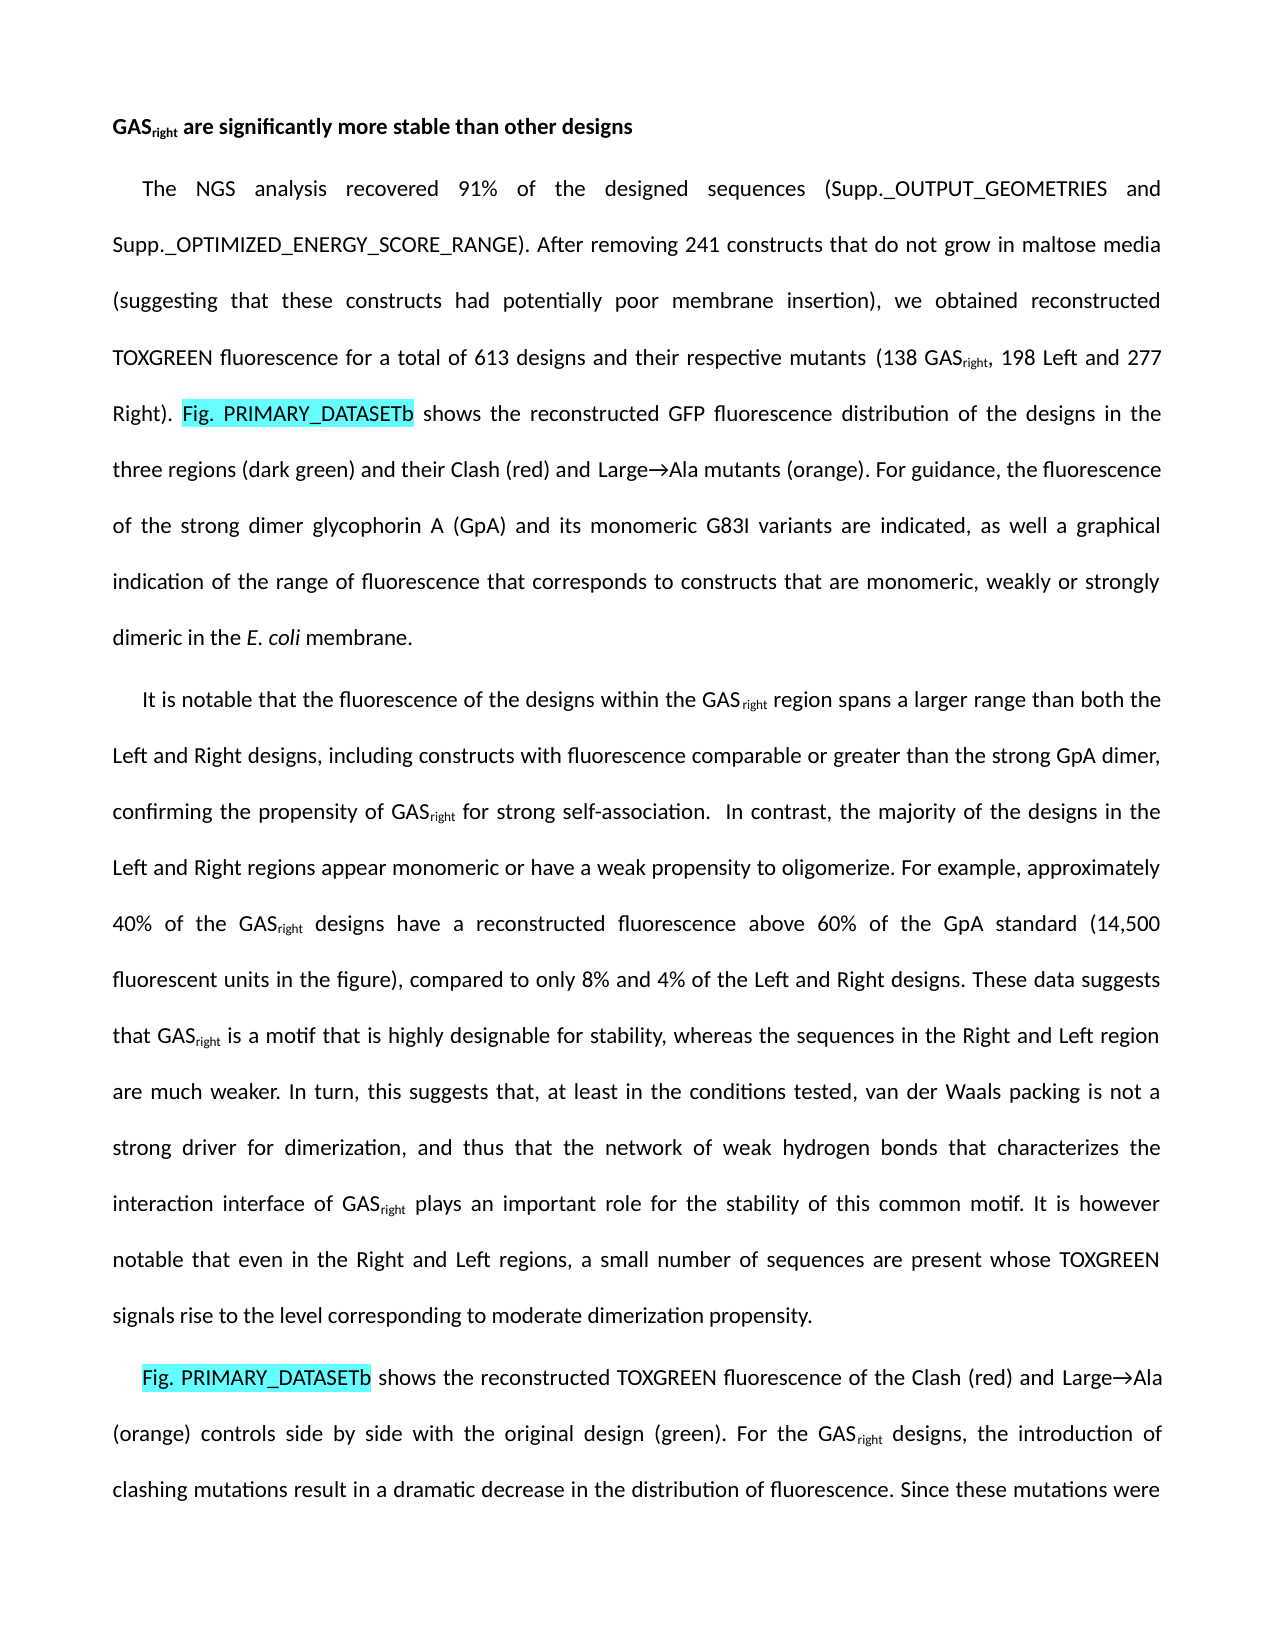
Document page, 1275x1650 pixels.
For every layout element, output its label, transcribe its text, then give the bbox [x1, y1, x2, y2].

text It is notable that the fluorescence of the designs within the GASright region spans a larger range than both the Left and Right designs, including constructs with fluorescence comparable or greater than the strong GpA dimer, confirming the propensity of GASright for strong self-association. In contrast, the majority of the designs in the Left and Right regions appear monomeric or have a weak propensity to oligomerize. For example, approximately 40% of the GASright designs have a reconstructed fluorescence above 60% of the GpA standard (14,500 fluorescent units in the figure), compared to only 8% and 4% of the Left and Right designs. These data suggests that GASright is a motif that is highly designable for stability, whereas the sequences in the Right and Left region are much weaker. In turn, this suggests that, at least in the conditions tested, van der Waals packing is not a strong driver for dimerization, and thus that the network of weak hydrogen bonds that characterizes the interaction interface of GASright plays an important role for the stability of this common motif. It is however notable that even in the Right and Left regions, a small number of sequences are present whose TOXGREEN signals rise to the level corresponding to moderate dimerization propensity. [112, 685, 1162, 1329]
text The NGS analysis recovered 91% of the designed sequences (Supp._OUTPUT_GEOMETRIES and Supp._OPTIMIZED_ENERGY_SCORE_RANGE). After removing 241 constructs that do not grow in maltose media (suggesting that these constructs had potentially poor membrane insertion), we obtained reconstructed TOXGREEN fluorescence for a total of 613 designs and their respective mutants (138 GASright, 198 Left and 277 Right). Fig. PRIMARY_DATASETb shows the reconstructed GFP fluorescence distribution of the designs in the three regions (dark green) and their Clash (red) and Large→Ala mutants (orange). For guidance, the fluorescence of the strong dimer glycophorin A (GpA) and its monomeric G83I variants are indicated, as well a graphical indication of the range of fluorescence that corresponds to constructs that are monomeric, weakly or strongly dimeric in the E. coli membrane. [112, 174, 1162, 651]
subtitle GASright are significantly more stable than other designs [112, 112, 1162, 141]
text Fig. PRIMARY_DATASETb shows the reconstructed TOXGREEN fluorescence of the Clash (red) and Large→Ala (orange) controls side by side with the original design (green). For the GASright designs, the introduction of clashing mutations result in a dramatic decrease in the distribution of fluorescence. Since these mutations were [112, 1363, 1162, 1504]
